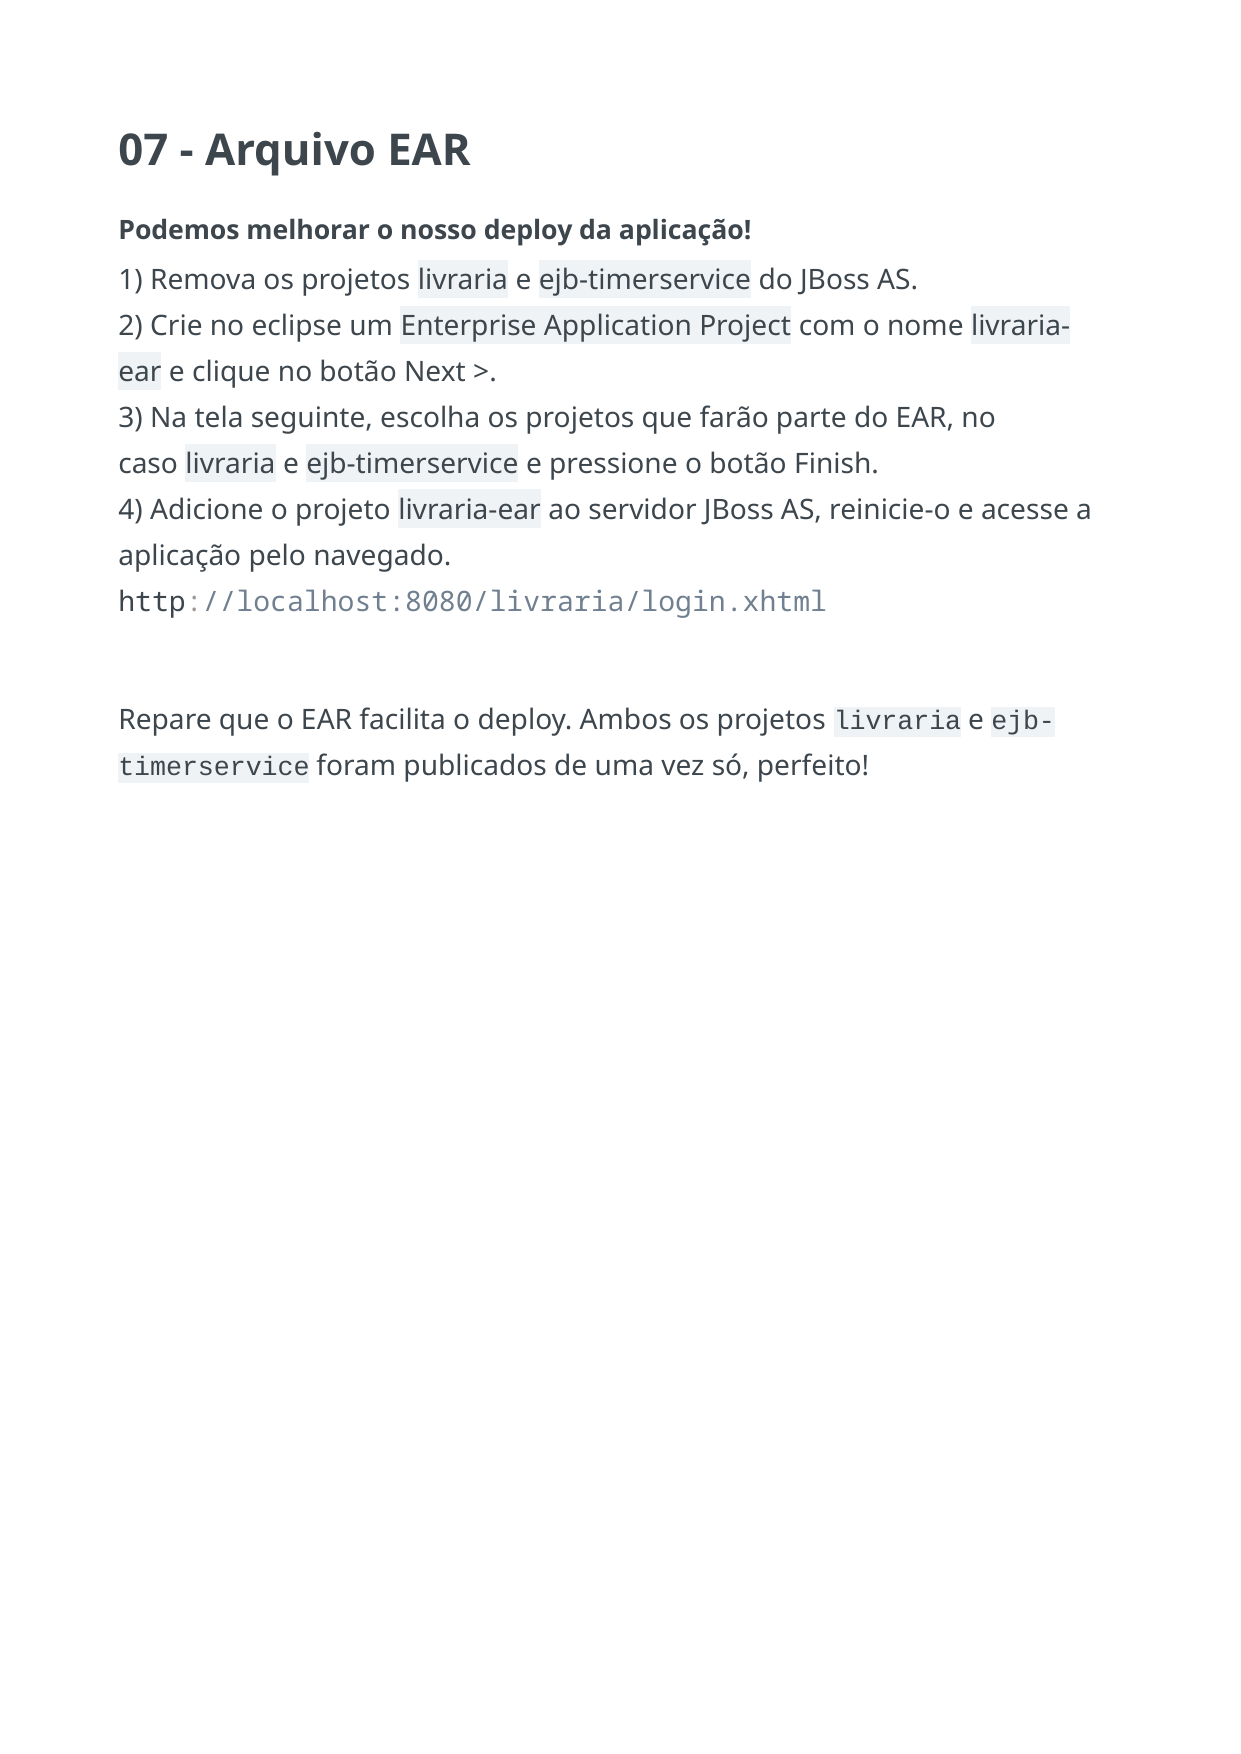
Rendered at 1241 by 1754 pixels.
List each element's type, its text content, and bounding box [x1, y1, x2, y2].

text http://localhost:8080/livraria/login.xhtml [118, 581, 1122, 619]
text 3) Na tela seguinte, escolha os projetos que farão parte do EAR, no caso livraria e ejb-timerservice e pressione o botão Finish. [118, 397, 1122, 482]
text 1) Remova os projetos livraria e ejb-timerservice do JBoss AS. [118, 260, 1122, 298]
subtitle 07 - Arquivo EAR [118, 118, 1122, 178]
subtitle Podemos melhorar o nosso deploy da aplicação! [118, 211, 1122, 247]
text 2) Crie no eclipse um Enterprise Application Project com o nome livraria-ear e clique no botão Next >. [118, 306, 1122, 390]
text Repare que o EAR facilita o deploy. Ambos os projetos livraria e ejb-timerservice foram publicados de uma vez só, perfeito! [118, 699, 1122, 783]
text 4) Adicione o projeto livraria-ear ao servidor JBoss AS, reinicie-o e acesse a aplicação pelo navegado. [118, 489, 1122, 574]
